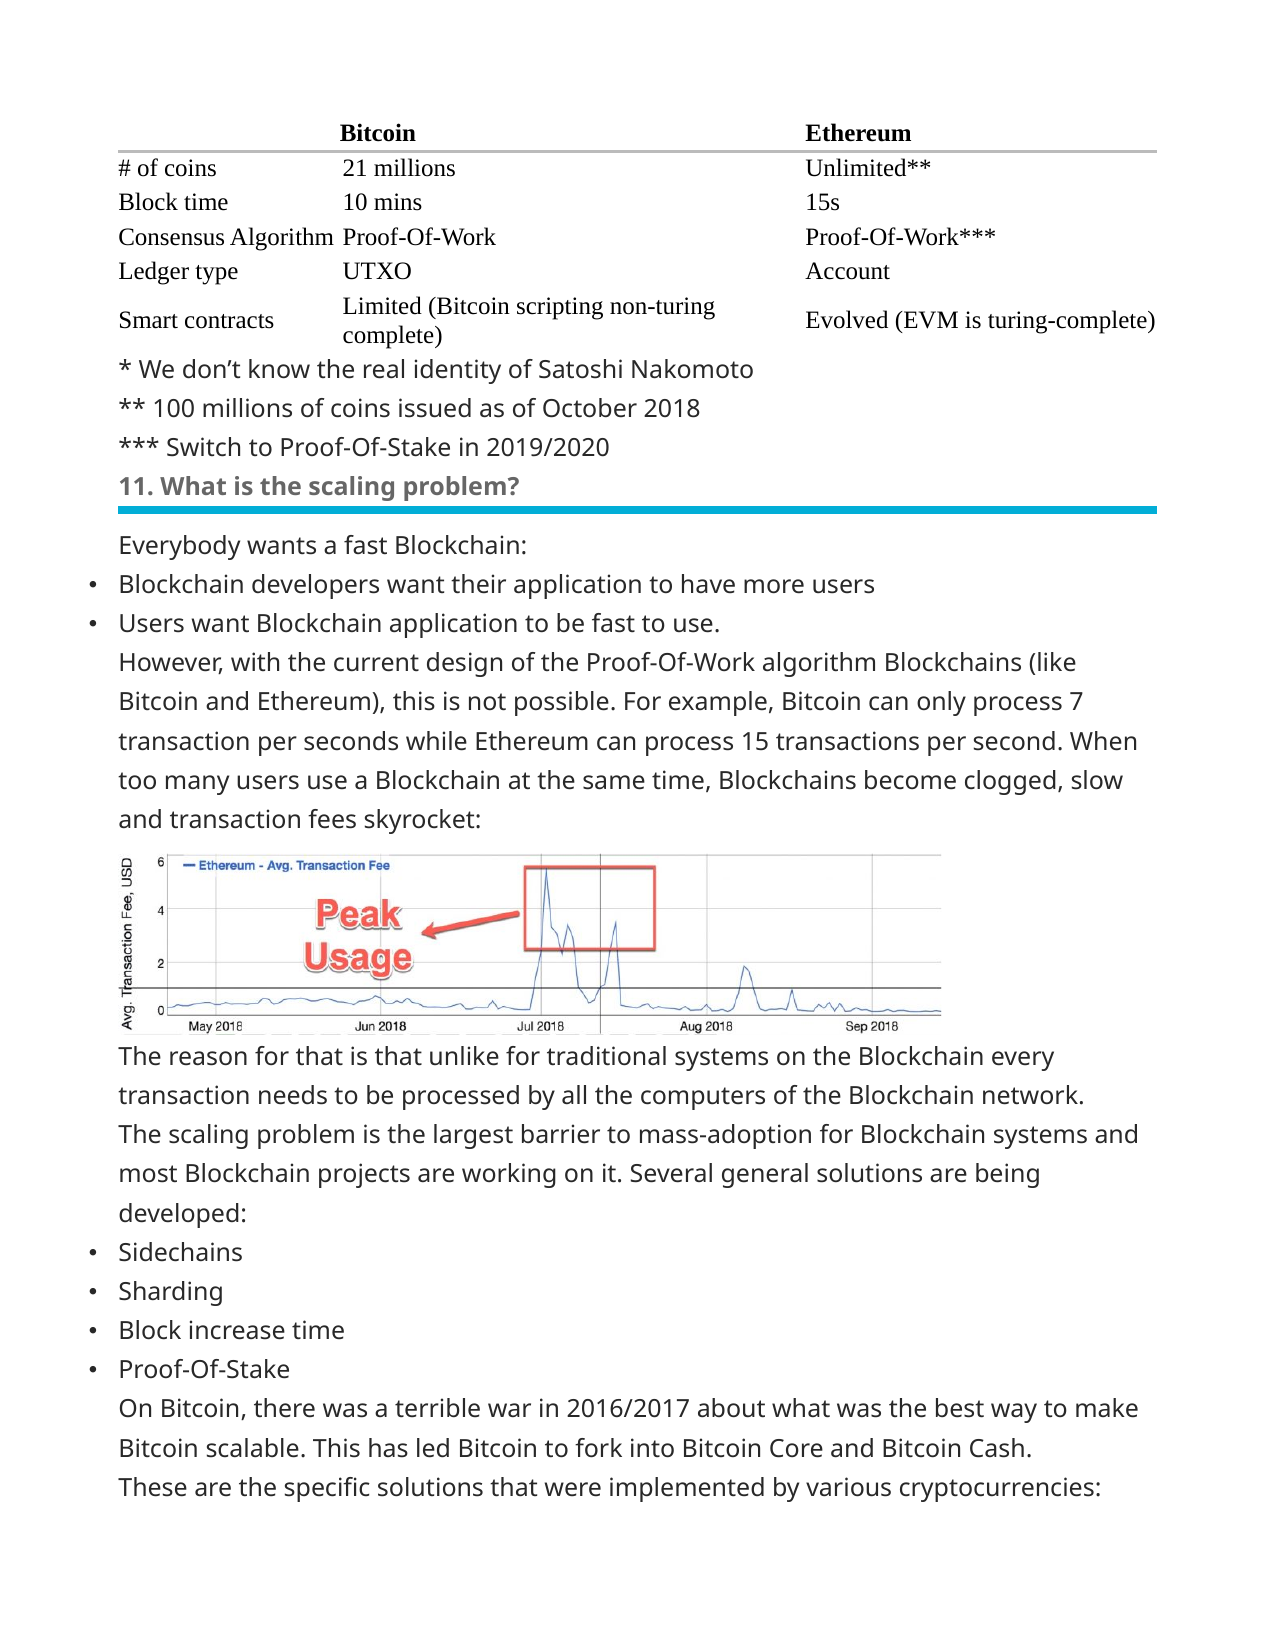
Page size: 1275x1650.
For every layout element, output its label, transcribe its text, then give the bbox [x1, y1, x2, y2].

text Everybody wants a fast Blockchain: [118, 527, 1157, 561]
table_cell UTXO [340, 254, 805, 288]
table_cell Consensus Algorithm [118, 219, 339, 253]
table_header Ethereum [805, 118, 1157, 150]
table_cell Proof-Of-Work*** [805, 219, 1157, 253]
text * We don’t know the real identity of Satoshi Nakomoto ** 100 millions of coins issued as of October 2018 *** Switch to Proof-Of-Stake in 2019/2020 [118, 351, 1157, 464]
table_cell Account [805, 254, 1157, 288]
list Proof-Of-Stake [118, 1352, 1157, 1386]
table_cell Unlimited** [805, 153, 1157, 184]
list Blockchain developers want their application to have more users [118, 566, 1157, 601]
table_header Bitcoin [340, 118, 805, 150]
text On Bitcoin, there was a terrible war in 2016/2017 about what was the best way to make Bitcoin scalable. This has led Bitcoin to fork into Bitcoin Core and Bitcoin Cash. [118, 1391, 1157, 1464]
table_cell 10 mins [340, 184, 805, 219]
list Sharding [118, 1274, 1157, 1308]
table_cell 21 millions [340, 153, 805, 184]
table_cell # of coins [118, 153, 339, 184]
table_cell Smart contracts [118, 288, 339, 351]
table_header [118, 118, 339, 150]
table_cell Limited (Bitcoin scripting non-turing complete) [340, 288, 805, 351]
subtitle 11. What is the scaling problem? [118, 469, 1157, 506]
list Block increase time [118, 1313, 1157, 1347]
list Users want Blockchain application to be fast to use. [118, 606, 1157, 640]
text These are the specific solutions that were implemented by various cryptocurrencies: [118, 1469, 1157, 1503]
list Sidechains [118, 1234, 1157, 1268]
table_cell Proof-Of-Work [340, 219, 805, 253]
picture [118, 840, 942, 1035]
table_cell Ledger type [118, 254, 339, 288]
text However, with the current design of the Proof-Of-Work algorithm Blockchains (like Bitcoin and Ethereum), this is not possible. For example, Bitcoin can only process 7 transaction per seconds while Ethereum can process 15 transactions per second. When too many users use a Blockchain at the same time, Blockchains become clogged, slow and transaction fees skyrocket: [118, 645, 1157, 836]
table_cell 15s [805, 184, 1157, 219]
text The scaling problem is the largest barrier to mass-adoption for Blockchain systems and most Blockchain projects are working on it. Several general solutions are being developed: [118, 1117, 1157, 1229]
table_cell Block time [118, 184, 339, 219]
text The reason for that is that unlike for traditional systems on the Blockchain every transaction needs to be processed by all the computers of the Blockchain network. [118, 1039, 1157, 1112]
table_cell Evolved (EVM is turing-complete) [805, 288, 1157, 351]
